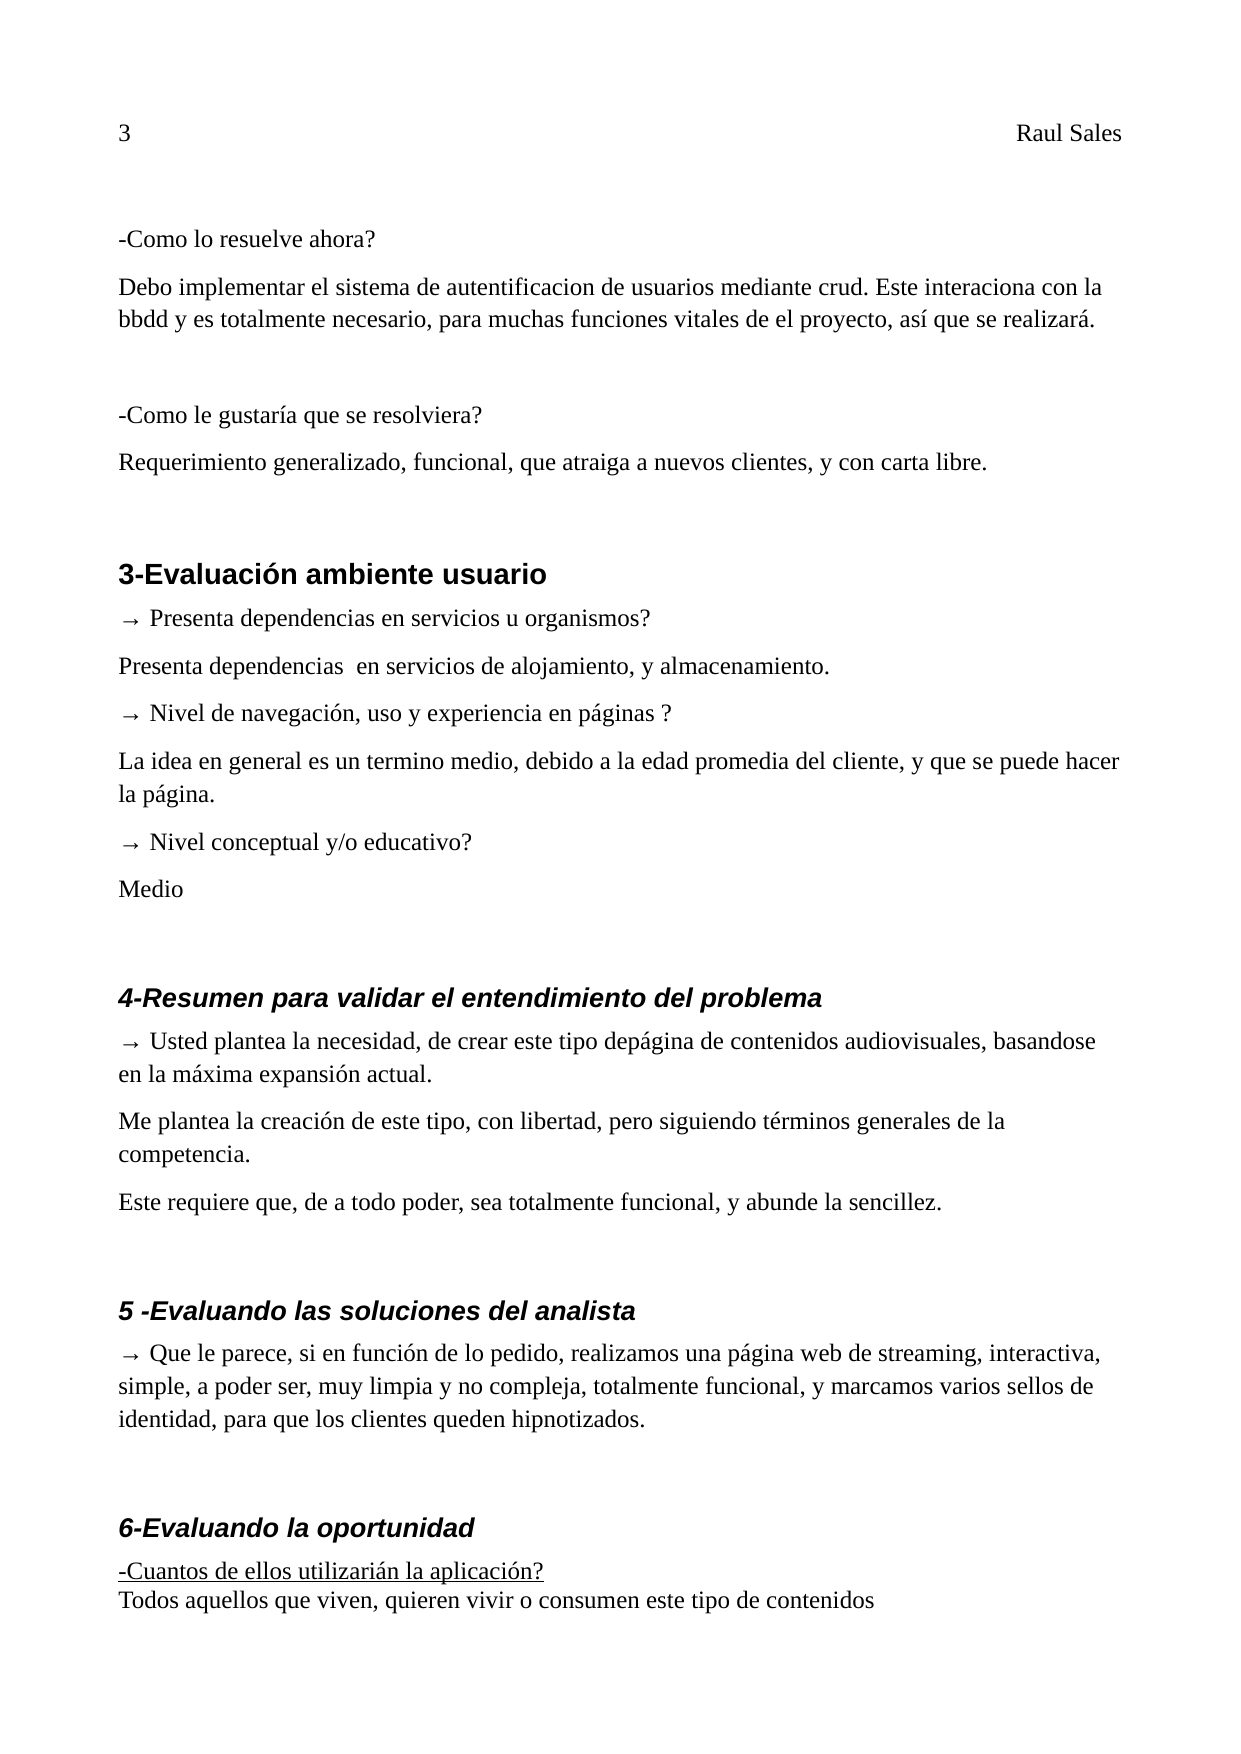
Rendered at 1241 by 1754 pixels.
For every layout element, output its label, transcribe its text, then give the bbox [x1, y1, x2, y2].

text Este requiere que, de a todo poder, sea totalmente funcional, y abunde la sencillez. [118, 1187, 1122, 1216]
text → Que le parece, si en función de lo pedido, realizamos una página web de streaming, interactiva, simple, a poder ser, muy limpia y no compleja, totalmente funcional, y marcamos varios sellos de identidad, para que los clientes queden hipnotizados. [118, 1338, 1122, 1433]
text → Nivel de navegación, uso y experiencia en páginas ? [118, 698, 1122, 727]
text -Como le gustaría que se resolviera? [118, 400, 1122, 428]
text Requerimiento generalizado, funcional, que atraiga a nuevos clientes, y con carta libre. [118, 447, 1122, 476]
text Me plantea la creación de este tipo, con libertad, pero siguiendo términos generales de la competencia. [118, 1106, 1122, 1168]
subtitle 3-Evaluación ambiente usuario [118, 557, 1122, 591]
text Medio [118, 874, 1122, 903]
subtitle 6-Evaluando la oportunidad [118, 1512, 1122, 1543]
text Debo implementar el sistema de autentificacion de usuarios mediante crud. Este interaciona con la bbdd y es totalmente necesario, para muchas funciones vitales de el proyecto, así que se realizará. [118, 272, 1122, 333]
subtitle 4-Resumen para validar el entendimiento del problema [118, 982, 1122, 1013]
text -Como lo resuelve ahora? [118, 224, 1122, 253]
text La idea en general es un termino medio, debido a la edad promedia del cliente, y que se puede hacer la página. [118, 746, 1122, 808]
text → Usted plantea la necesidad, de crear este tipo depágina de contenidos audiovisuales, basandose en la máxima expansión actual. [118, 1026, 1122, 1087]
text → Nivel conceptual y/o educativo? [118, 827, 1122, 855]
text → Presenta dependencias en servicios u organismos? [118, 603, 1122, 632]
text -Cuantos de ellos utilizarián la aplicación? [118, 1556, 1122, 1585]
text Todos aquellos que viven, quieren vivir o consumen este tipo de contenidos [118, 1585, 1122, 1613]
text Presenta dependencias en servicios de alojamiento, y almacenamiento. [118, 651, 1122, 679]
subtitle 5 -Evaluando las soluciones del analista [118, 1295, 1122, 1326]
